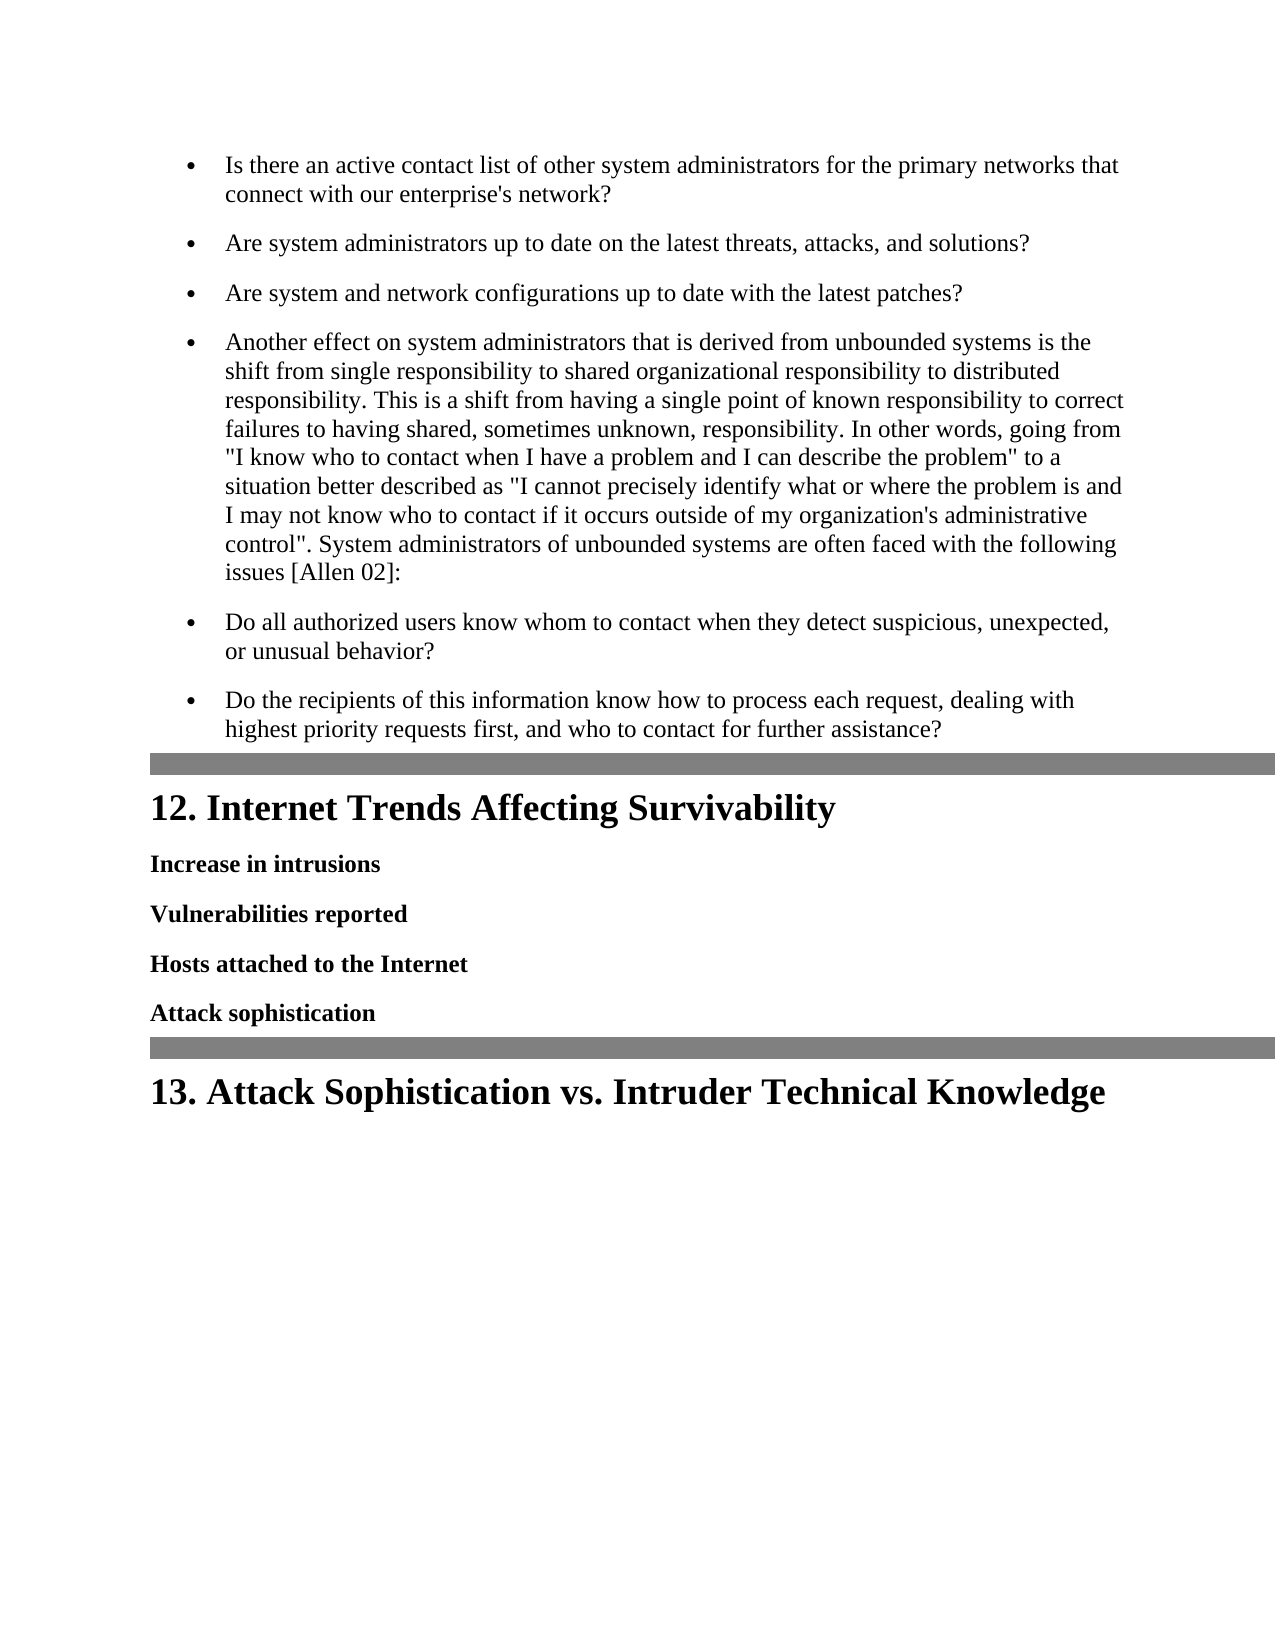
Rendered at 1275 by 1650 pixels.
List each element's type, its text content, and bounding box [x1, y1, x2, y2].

text Attack sophistication [150, 998, 1125, 1027]
list Is there an active contact list of other system administrators for the primary networks that connect with our enterprise's network? [187, 150, 1125, 207]
subtitle 13. Attack Sophistication vs. Intruder Technical Knowledge [150, 1070, 1125, 1113]
text Hosts attached to the Internet [150, 949, 1125, 977]
list Do all authorized users know whom to contact when they detect suspicious, unexpected, or unusual behavior? [187, 607, 1125, 664]
list Another effect on system administrators that is derived from unbounded systems is the shift from single responsibility to shared organizational responsibility to distributed responsibility. This is a shift from having a single point of known responsibility to correct failures to having shared, sometimes unknown, responsibility. In other words, going from "I know who to contact when I have a problem and I can describe the problem" to a situation better described as "I cannot precisely identify what or where the problem is and I may not know who to contact if it occurs outside of my organization's administrative control". System administrators of unbounded systems are often faced with the following issues [Allen 02]: [187, 327, 1125, 586]
text Increase in intrusions [150, 849, 1125, 878]
list Are system administrators up to date on the latest threats, attacks, and solutions? [187, 228, 1125, 257]
list Do the recipients of this information know how to process each request, dealing with highest priority requests first, and who to contact for further assistance? [187, 685, 1125, 743]
text Vulnerabilities reported [150, 899, 1125, 928]
subtitle 12. Internet Trends Affecting Survivability [150, 786, 1125, 829]
list Are system and network configurations up to date with the latest patches? [187, 278, 1125, 307]
